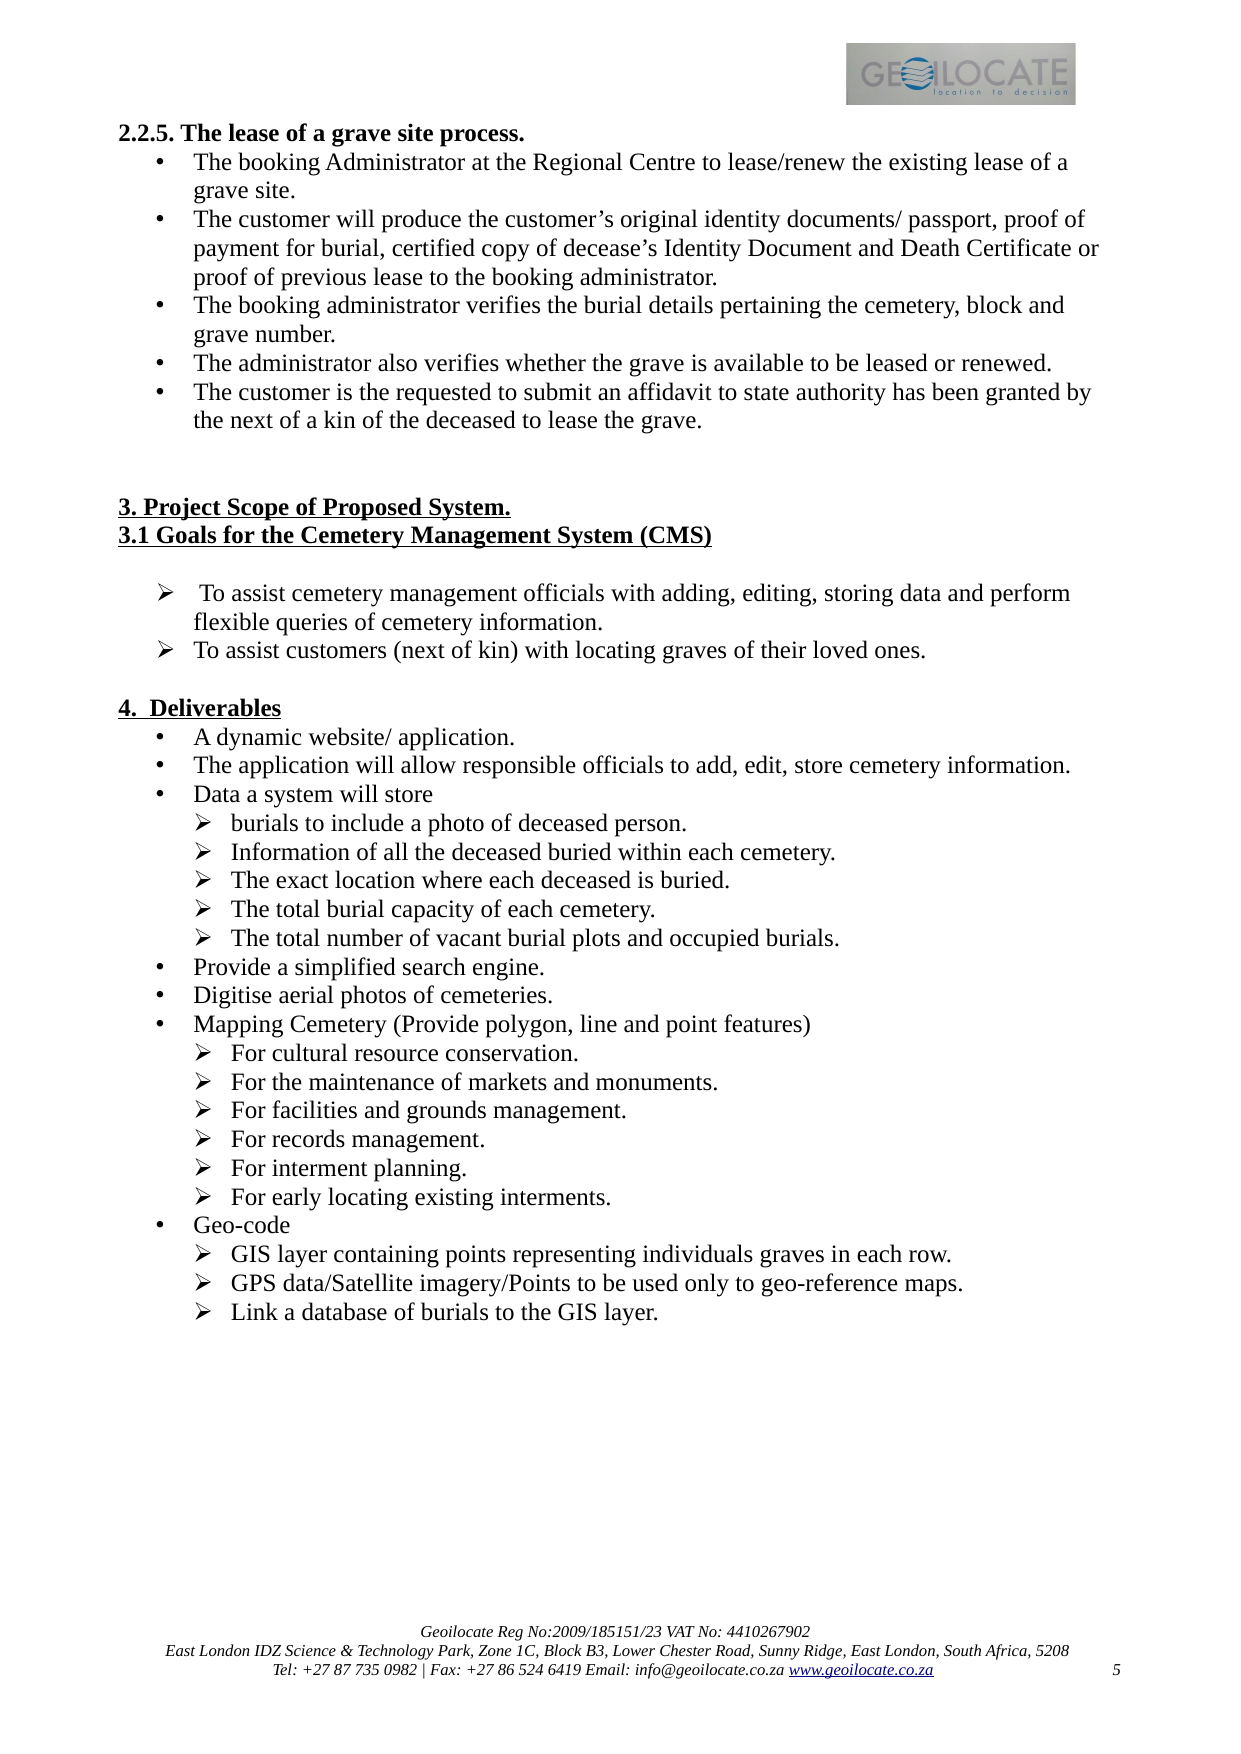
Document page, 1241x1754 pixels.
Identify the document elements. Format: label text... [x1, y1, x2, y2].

list GIS layer containing points representing individuals graves in each row. [193, 1239, 1122, 1268]
list The total burial capacity of each cemetery. [193, 894, 1122, 923]
list burials to include a photo of deceased person. [193, 808, 1122, 837]
list Provide a simplified search engine. [156, 952, 1122, 981]
list For the maintenance of markets and monuments. [193, 1067, 1122, 1096]
list The customer is the requested to submit an affidavit to state authority has been granted by the next of a kin of the deceased to lease the grave. [156, 377, 1122, 434]
text 3.1 Goals for the Cemetery Management System (CMS) [118, 521, 1122, 549]
picture [846, 43, 1076, 105]
list Digitise aerial photos of cemeteries. [156, 981, 1122, 1009]
list The customer will produce the customer’s original identity documents/ passport, proof of payment for burial, certified copy of decease’s Identity Document and Death Certificate or proof of previous lease to the booking administrator. [156, 204, 1122, 291]
list For records management. [193, 1124, 1122, 1153]
list Geo-code [156, 1211, 1122, 1239]
list For facilities and grounds management. [193, 1096, 1122, 1124]
list For early locating existing interments. [193, 1182, 1122, 1211]
list Information of all the deceased buried within each cemetery. [193, 837, 1122, 866]
list The exact location where each deceased is buried. [193, 866, 1122, 894]
text 4. Deliverables [118, 693, 1122, 722]
list For cultural resource conservation. [193, 1038, 1122, 1067]
list The booking administrator verifies the burial details pertaining the cemetery, block and grave number. [156, 291, 1122, 348]
list The total number of vacant burial plots and occupied burials. [193, 923, 1122, 952]
list The administrator also verifies whether the grave is available to be leased or renewed. [156, 348, 1122, 377]
list For interment planning. [193, 1153, 1122, 1182]
list The booking Administrator at the Regional Centre to lease/renew the existing lease of a grave site. [156, 147, 1122, 204]
list The application will allow responsible officials to add, edit, store cemetery information. [156, 751, 1122, 779]
list To assist customers (next of kin) with locating graves of their loved ones. [156, 636, 1122, 664]
list GPS data/Satellite imagery/Points to be used only to geo-reference maps. [193, 1268, 1122, 1297]
list A dynamic website/ application. [156, 722, 1122, 751]
list Link a database of burials to the GIS layer. [193, 1297, 1122, 1326]
text 2.2.5. The lease of a grave site process. [118, 118, 1122, 147]
list Mapping Cemetery (Provide polygon, line and point features) [156, 1009, 1122, 1038]
list To assist cemetery management officials with adding, editing, storing data and perform flexible queries of cemetery information. [156, 578, 1122, 636]
list Data a system will store [156, 779, 1122, 808]
text 3. Project Scope of Proposed System. [118, 492, 1122, 521]
